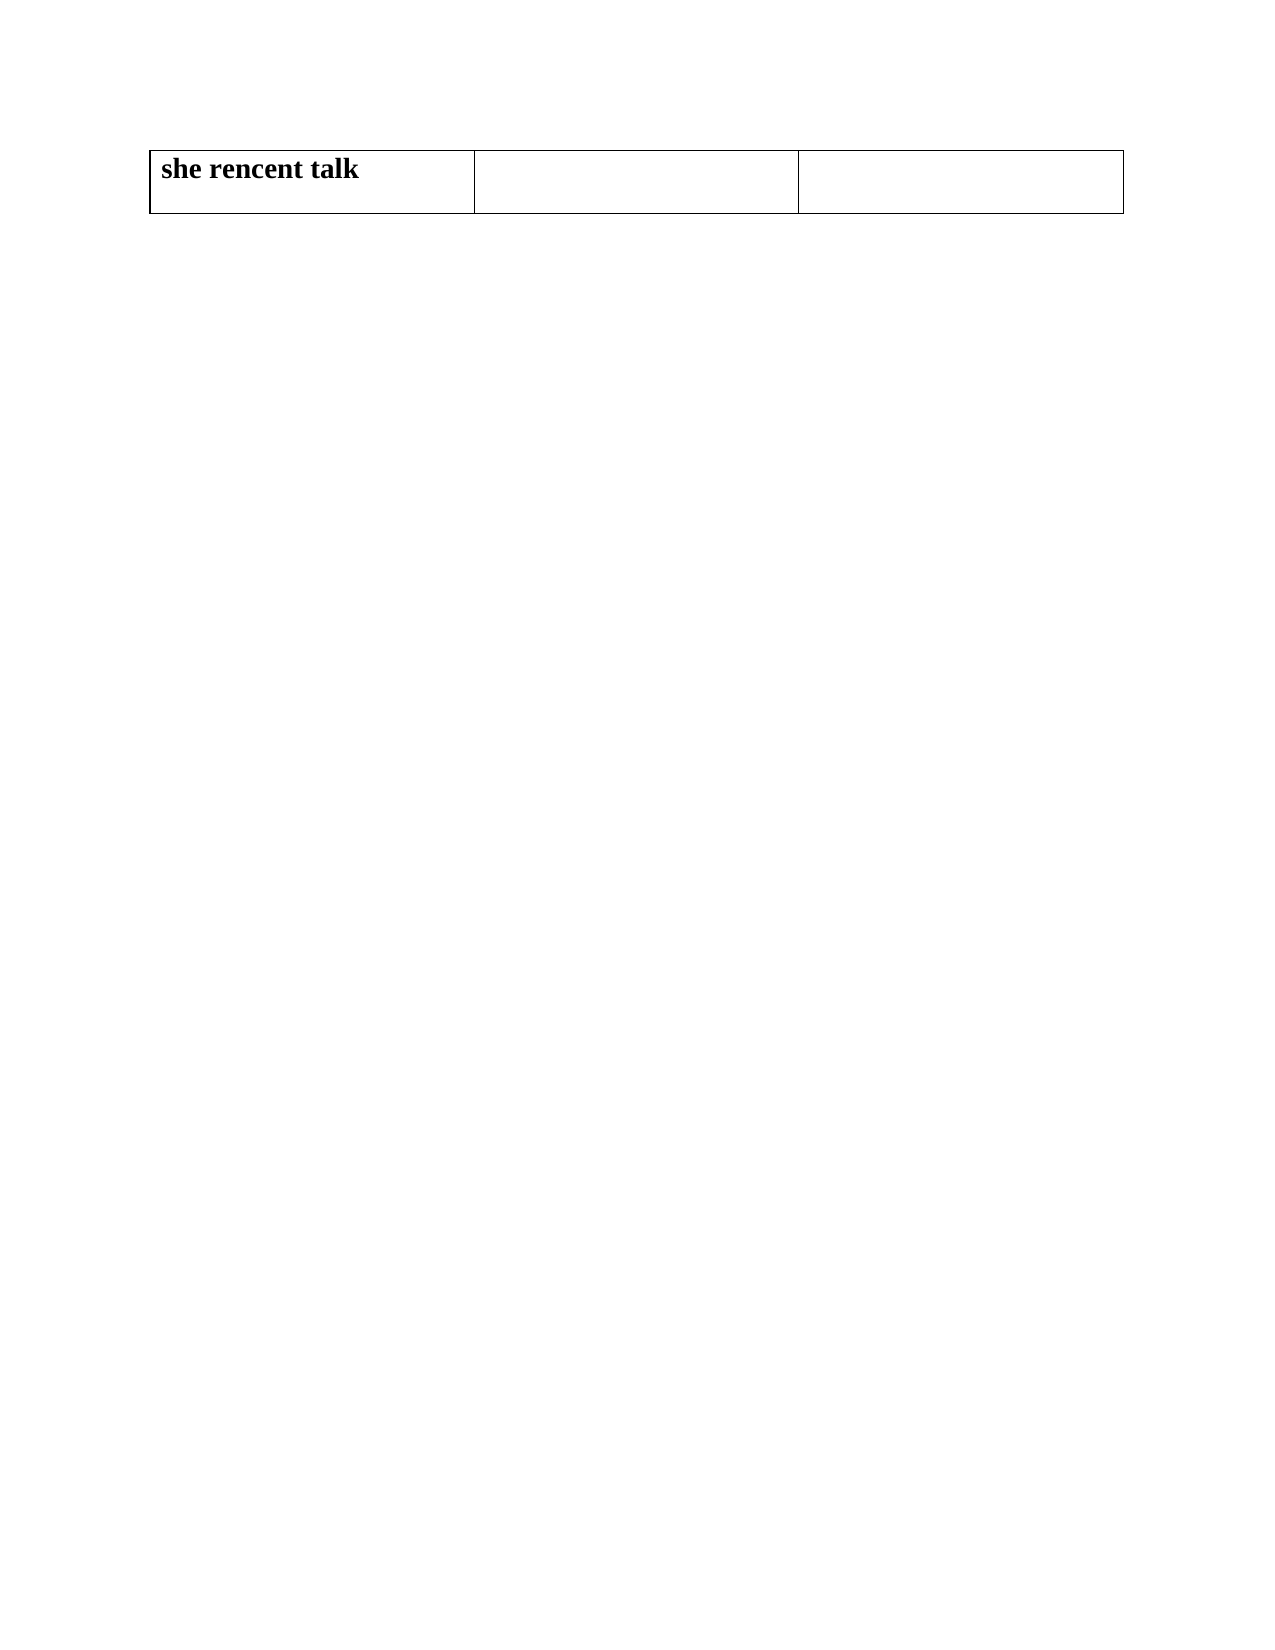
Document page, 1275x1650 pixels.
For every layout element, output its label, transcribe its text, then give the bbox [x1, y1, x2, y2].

table_cell she rencent talk [151, 151, 474, 213]
table_cell [799, 151, 1123, 213]
table_cell [475, 151, 798, 213]
